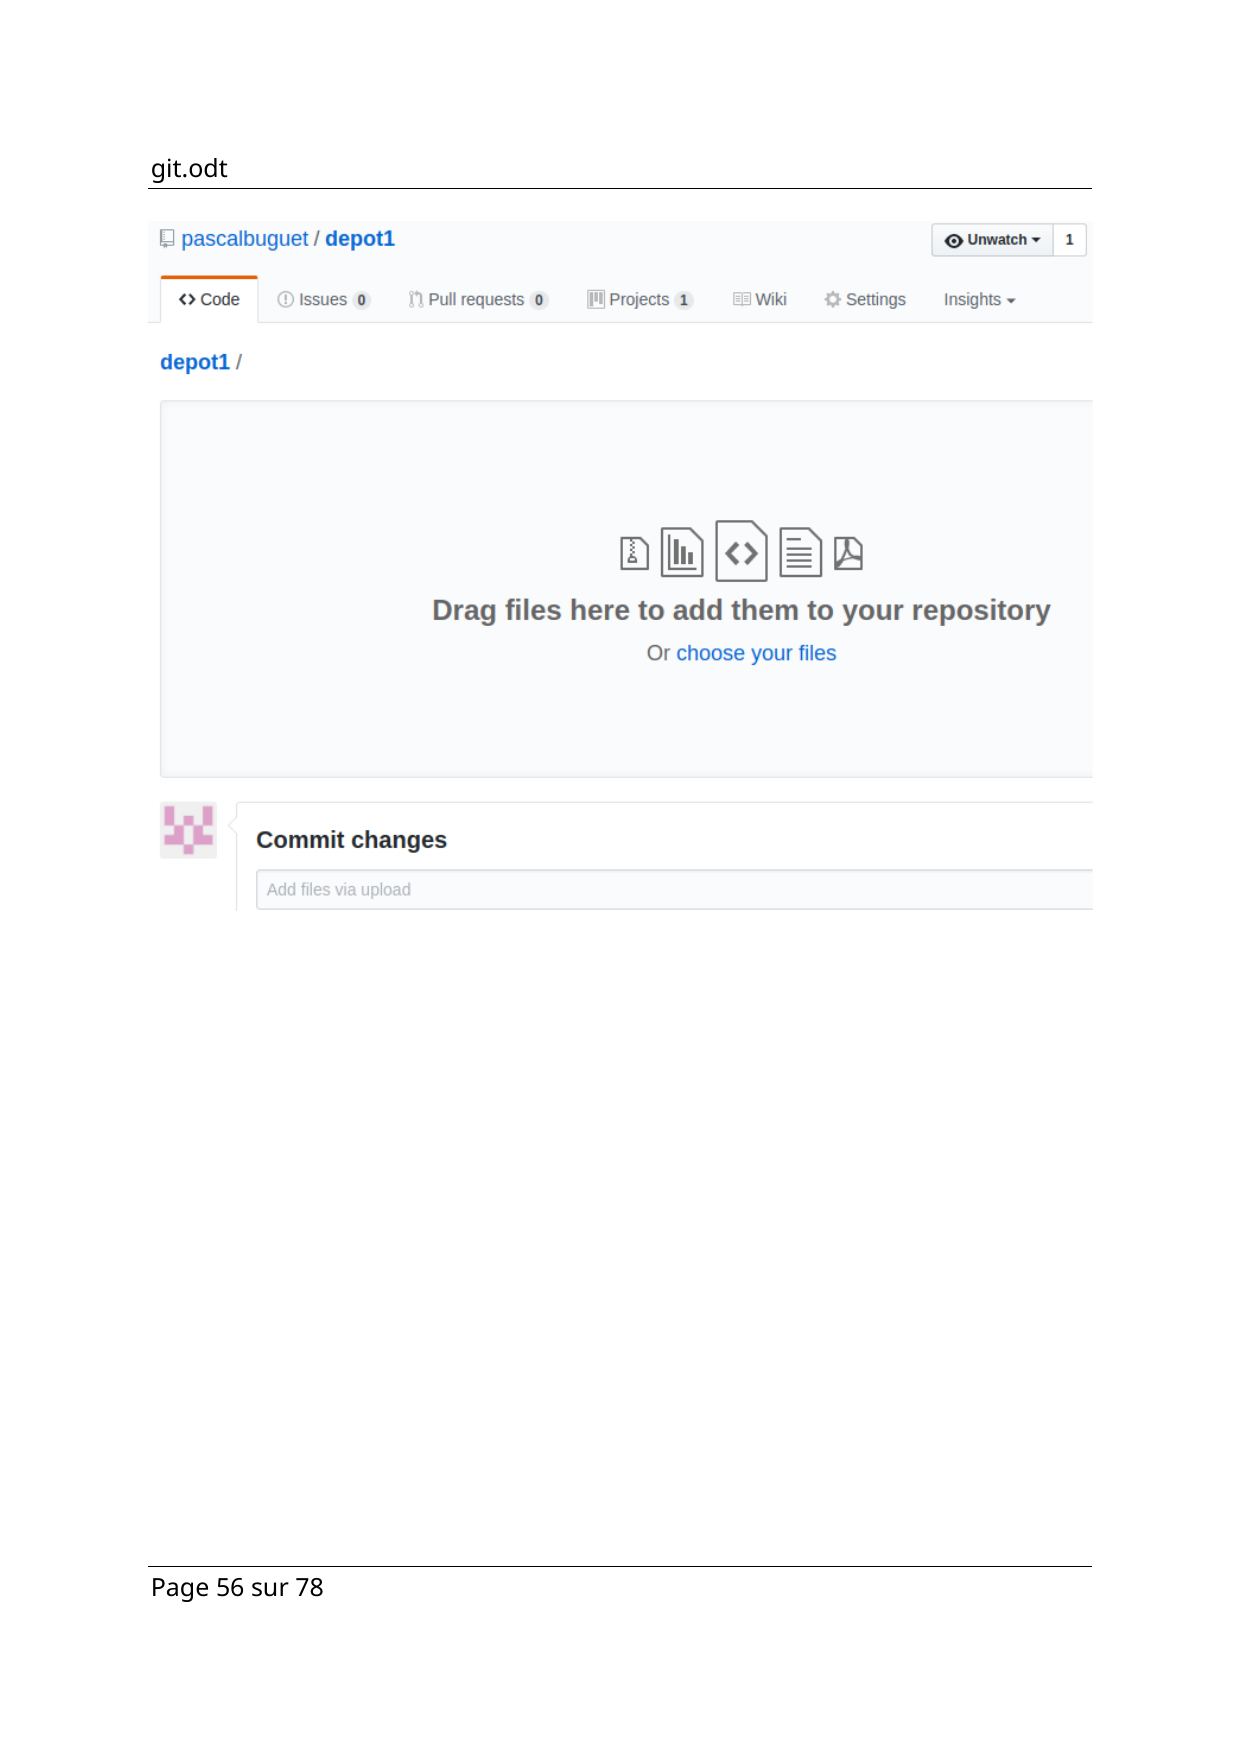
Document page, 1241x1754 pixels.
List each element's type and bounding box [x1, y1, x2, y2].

picture [147, 221, 1093, 911]
